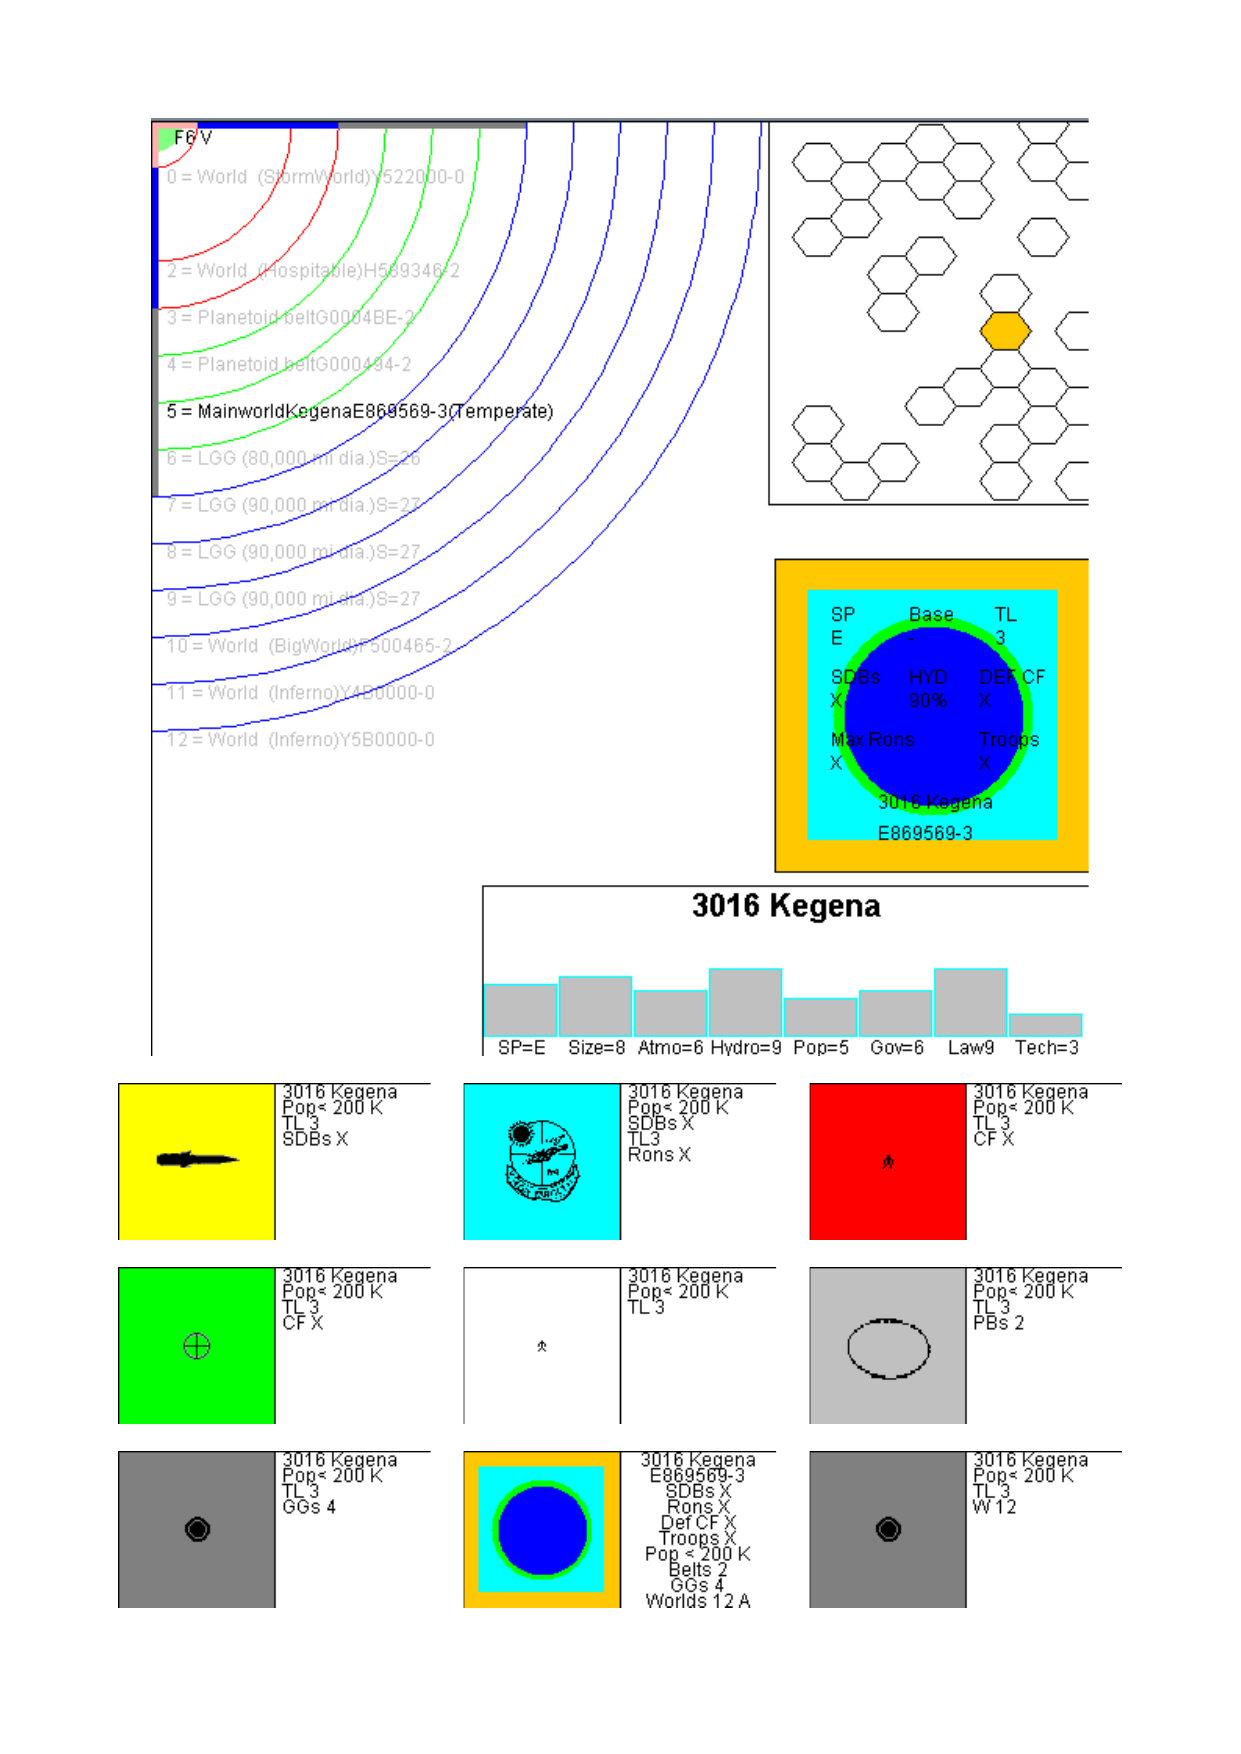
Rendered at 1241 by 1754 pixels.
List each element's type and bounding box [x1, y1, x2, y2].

picture [151, 118, 1089, 1056]
picture [809, 1267, 1122, 1424]
picture [463, 1083, 777, 1240]
picture [809, 1451, 1122, 1608]
picture [118, 1083, 431, 1240]
picture [118, 1267, 431, 1424]
picture [463, 1451, 777, 1608]
picture [118, 1451, 431, 1608]
picture [809, 1083, 1122, 1240]
picture [463, 1267, 777, 1424]
